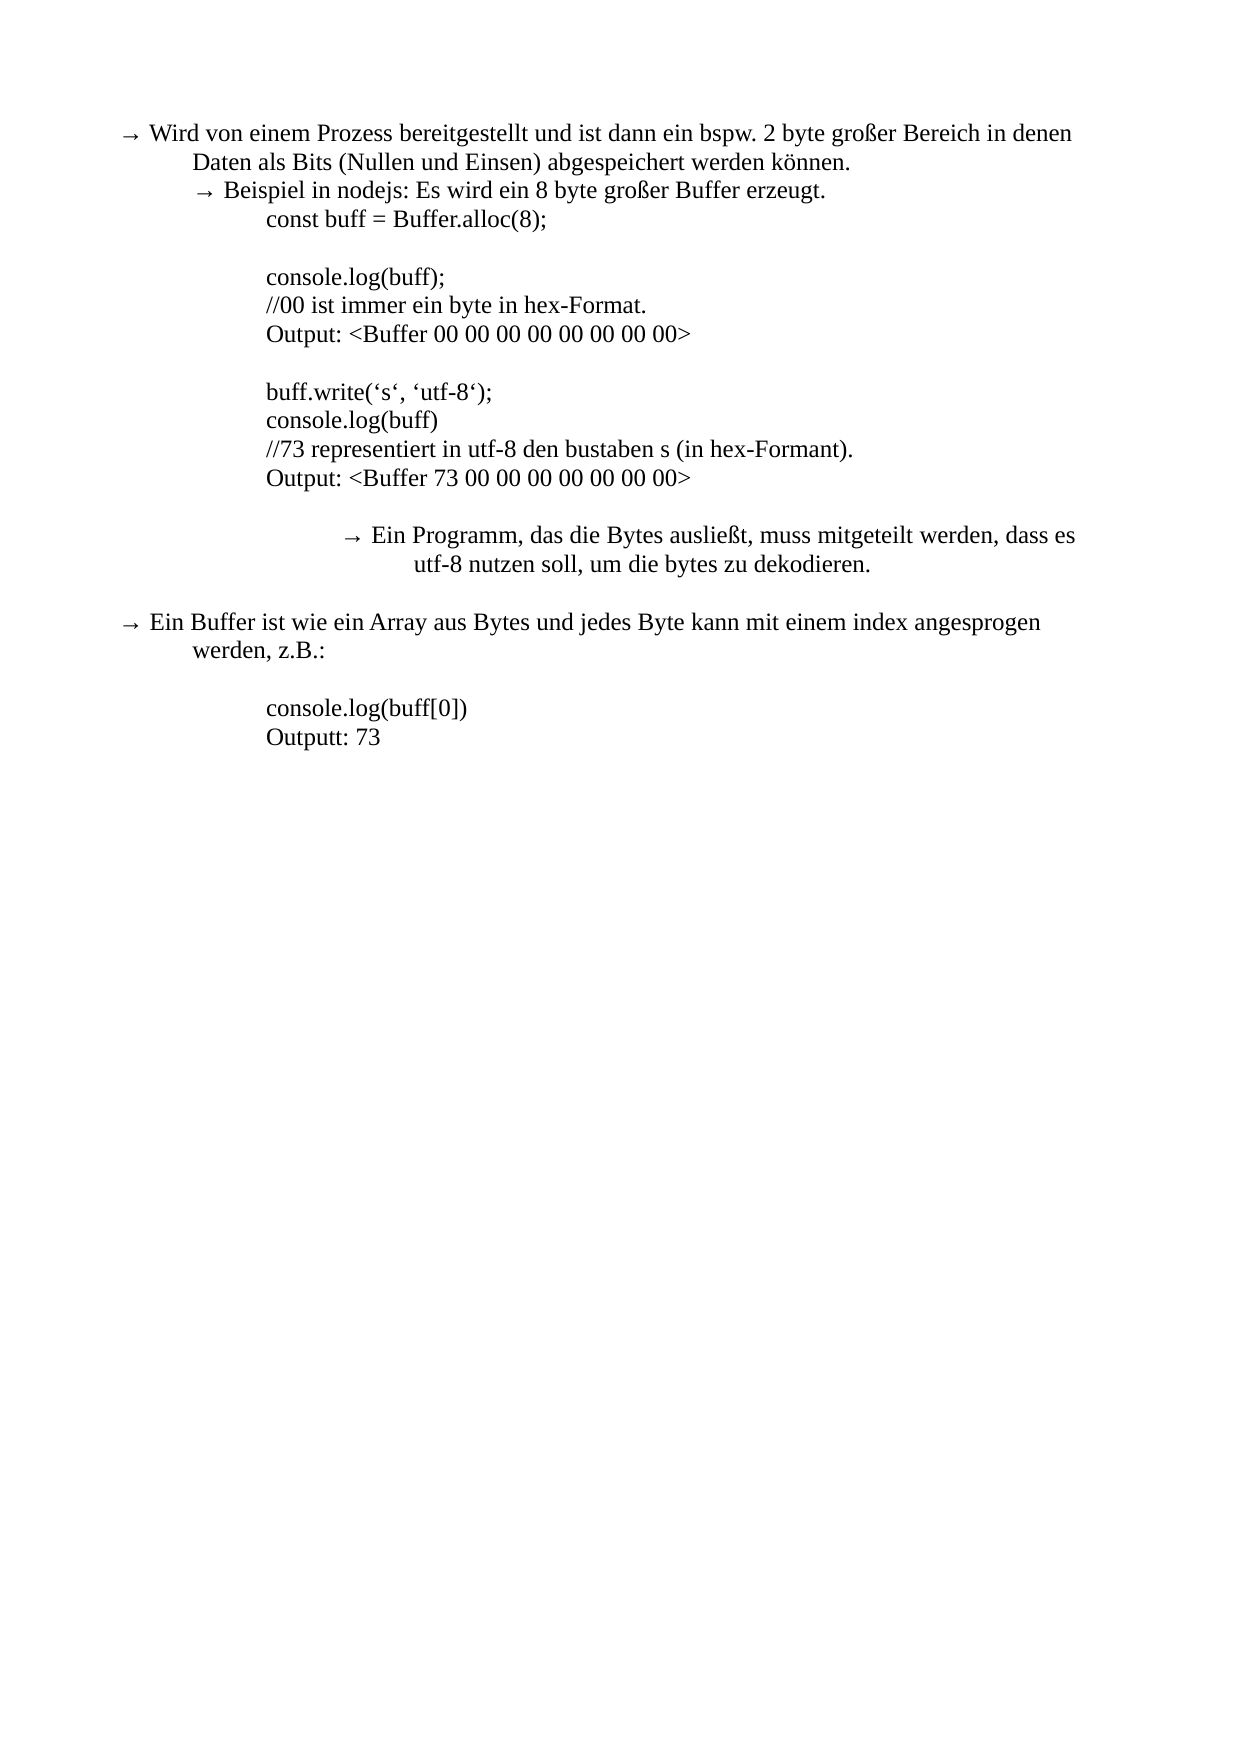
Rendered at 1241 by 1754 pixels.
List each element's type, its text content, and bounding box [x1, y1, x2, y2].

text → Ein Buffer ist wie ein Array aus Bytes und jedes Byte kann mit einem index angesprogen [118, 607, 1122, 636]
text console.log(buff[0]) [118, 693, 1122, 722]
text Output: <Buffer 73 00 00 00 00 00 00 00> [118, 463, 1122, 492]
text //00 ist immer ein byte in hex-Format. [118, 291, 1122, 319]
text console.log(buff); [118, 262, 1122, 291]
text Outputt: 73 [118, 722, 1122, 751]
text werden, z.B.: [118, 636, 1122, 664]
text → Wird von einem Prozess bereitgestellt und ist dann ein bspw. 2 byte großer Bereich in denen Daten als Bits (Nullen und Einsen) abgespeichert werden können. [118, 118, 1122, 176]
text buff.write(‘s‘, ‘utf-8‘); [118, 377, 1122, 406]
text const buff = Buffer.alloc(8); [118, 204, 1122, 233]
text utf-8 nutzen soll, um die bytes zu dekodieren. [118, 549, 1122, 578]
text → Beispiel in nodejs: Es wird ein 8 byte großer Buffer erzeugt. [118, 176, 1122, 204]
text Output: <Buffer 00 00 00 00 00 00 00 00> [118, 319, 1122, 348]
text → Ein Programm, das die Bytes ausließt, muss mitgeteilt werden, dass es [118, 521, 1122, 549]
text //73 representiert in utf-8 den bustaben s (in hex-Formant). [118, 434, 1122, 463]
text console.log(buff) [118, 406, 1122, 434]
